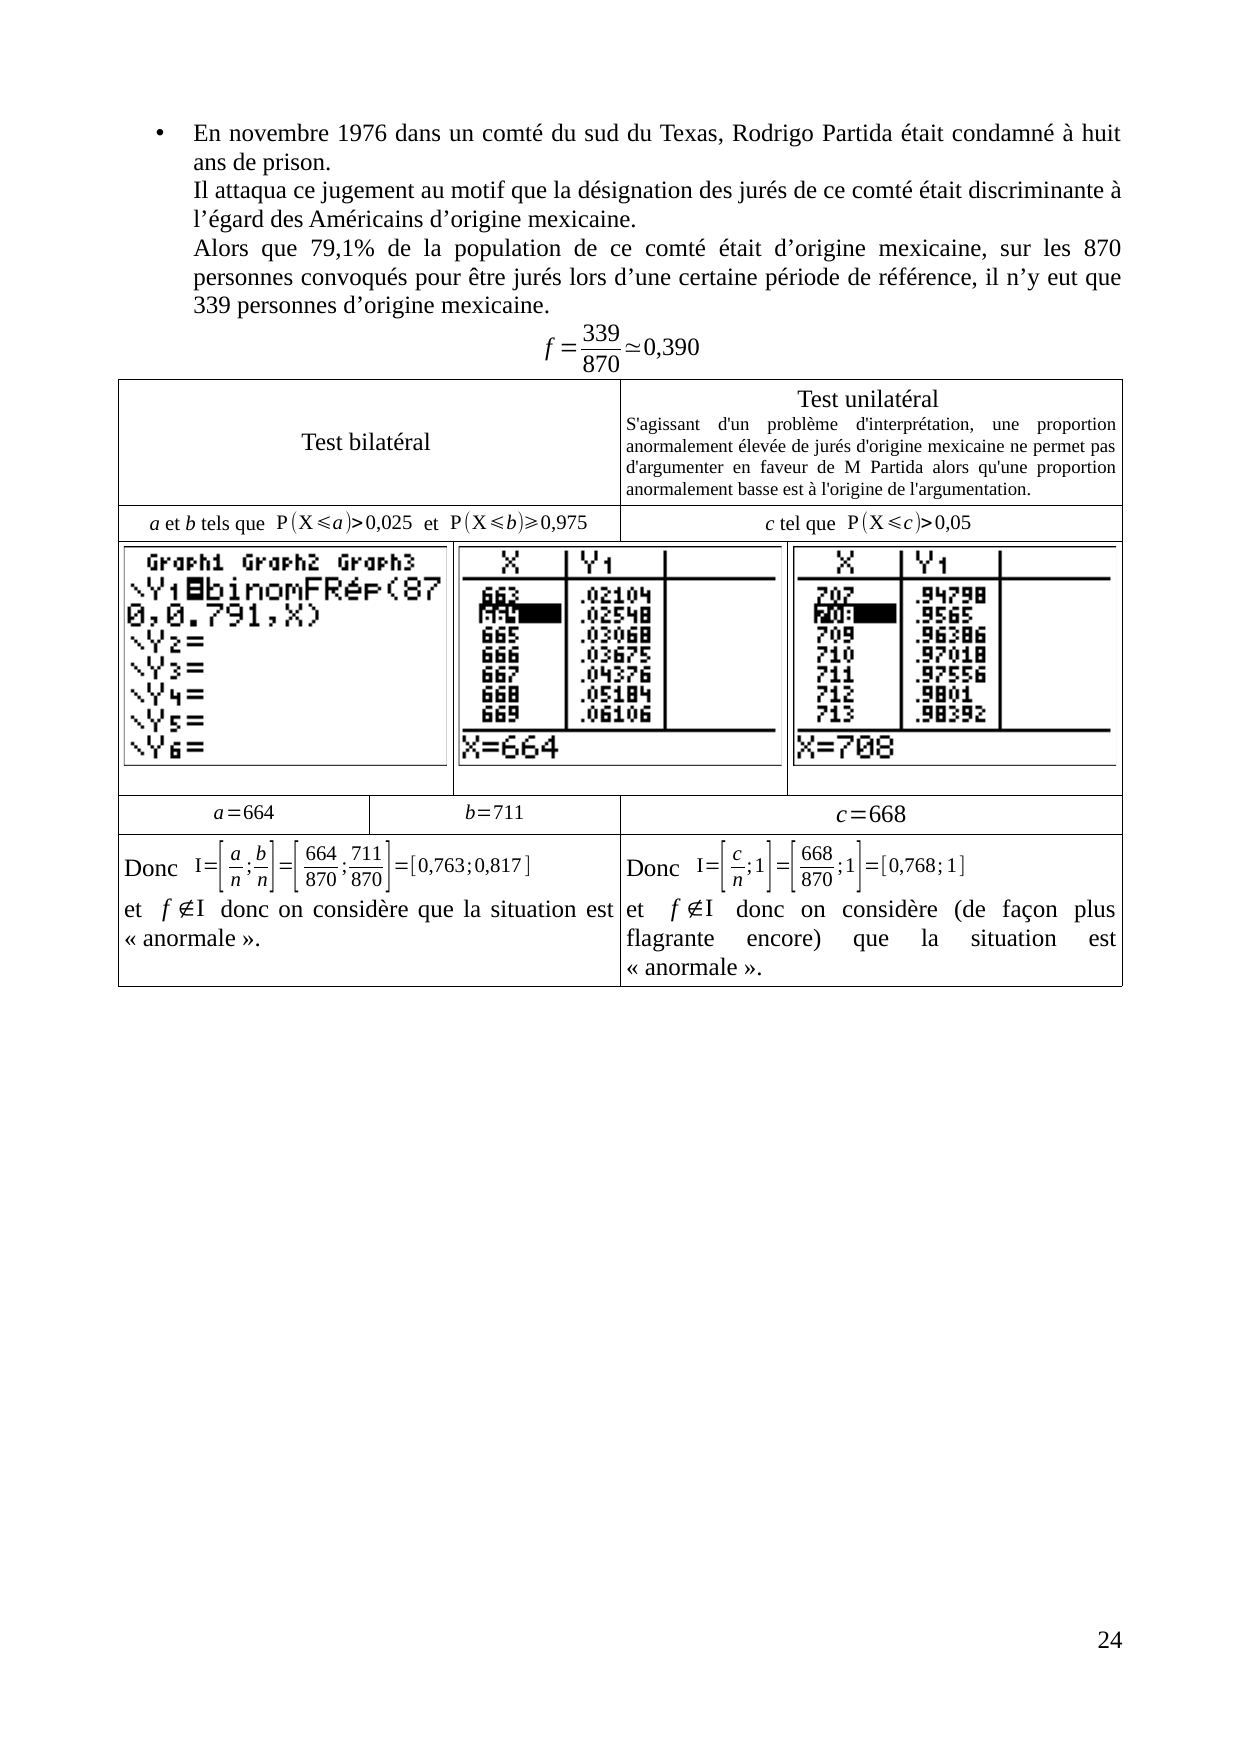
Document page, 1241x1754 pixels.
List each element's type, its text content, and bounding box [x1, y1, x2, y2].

table_cell [119, 542, 453, 795]
table_cell c tel que [621, 506, 1122, 541]
list Alors que 79,1% de la population de ce comté était d’origine mexicaine, sur les 870 personnes convoqués pour être jurés lors d’une certaine période de référence, il n’y eut que 339 personnes d’origine mexicaine. [156, 233, 1122, 319]
list Il attaqua ce jugement au motif que la désignation des jurés de ce comté était discriminante à l’égard des Américains d’origine mexicaine. [156, 176, 1122, 233]
table_cell a et b tels que et [119, 506, 620, 541]
table_cell [454, 542, 787, 795]
table_header Test unilatéral S'agissant d'un problème d'interprétation, une proportion anormalement élevée de jurés d'origine mexicaine ne permet pas d'argumenter en faveur de M Partida alors qu'une proportion anormalement basse est à l'origine de l'argumentation. [621, 380, 1122, 505]
list En novembre 1976 dans un comté du sud du Texas, Rodrigo Partida était condamné à huit ans de prison. [156, 118, 1122, 176]
table_header Test bilatéral [119, 380, 620, 505]
table_cell Donc et donc on considère (de façon plus flagrante encore) que la situation est « anormale ». [621, 835, 1122, 986]
table_cell [370, 796, 620, 834]
table_cell [621, 796, 1122, 834]
table_cell Donc et donc on considère que la situation est « anormale ». [119, 835, 620, 986]
table_cell [119, 796, 369, 834]
table_cell [788, 542, 1122, 795]
